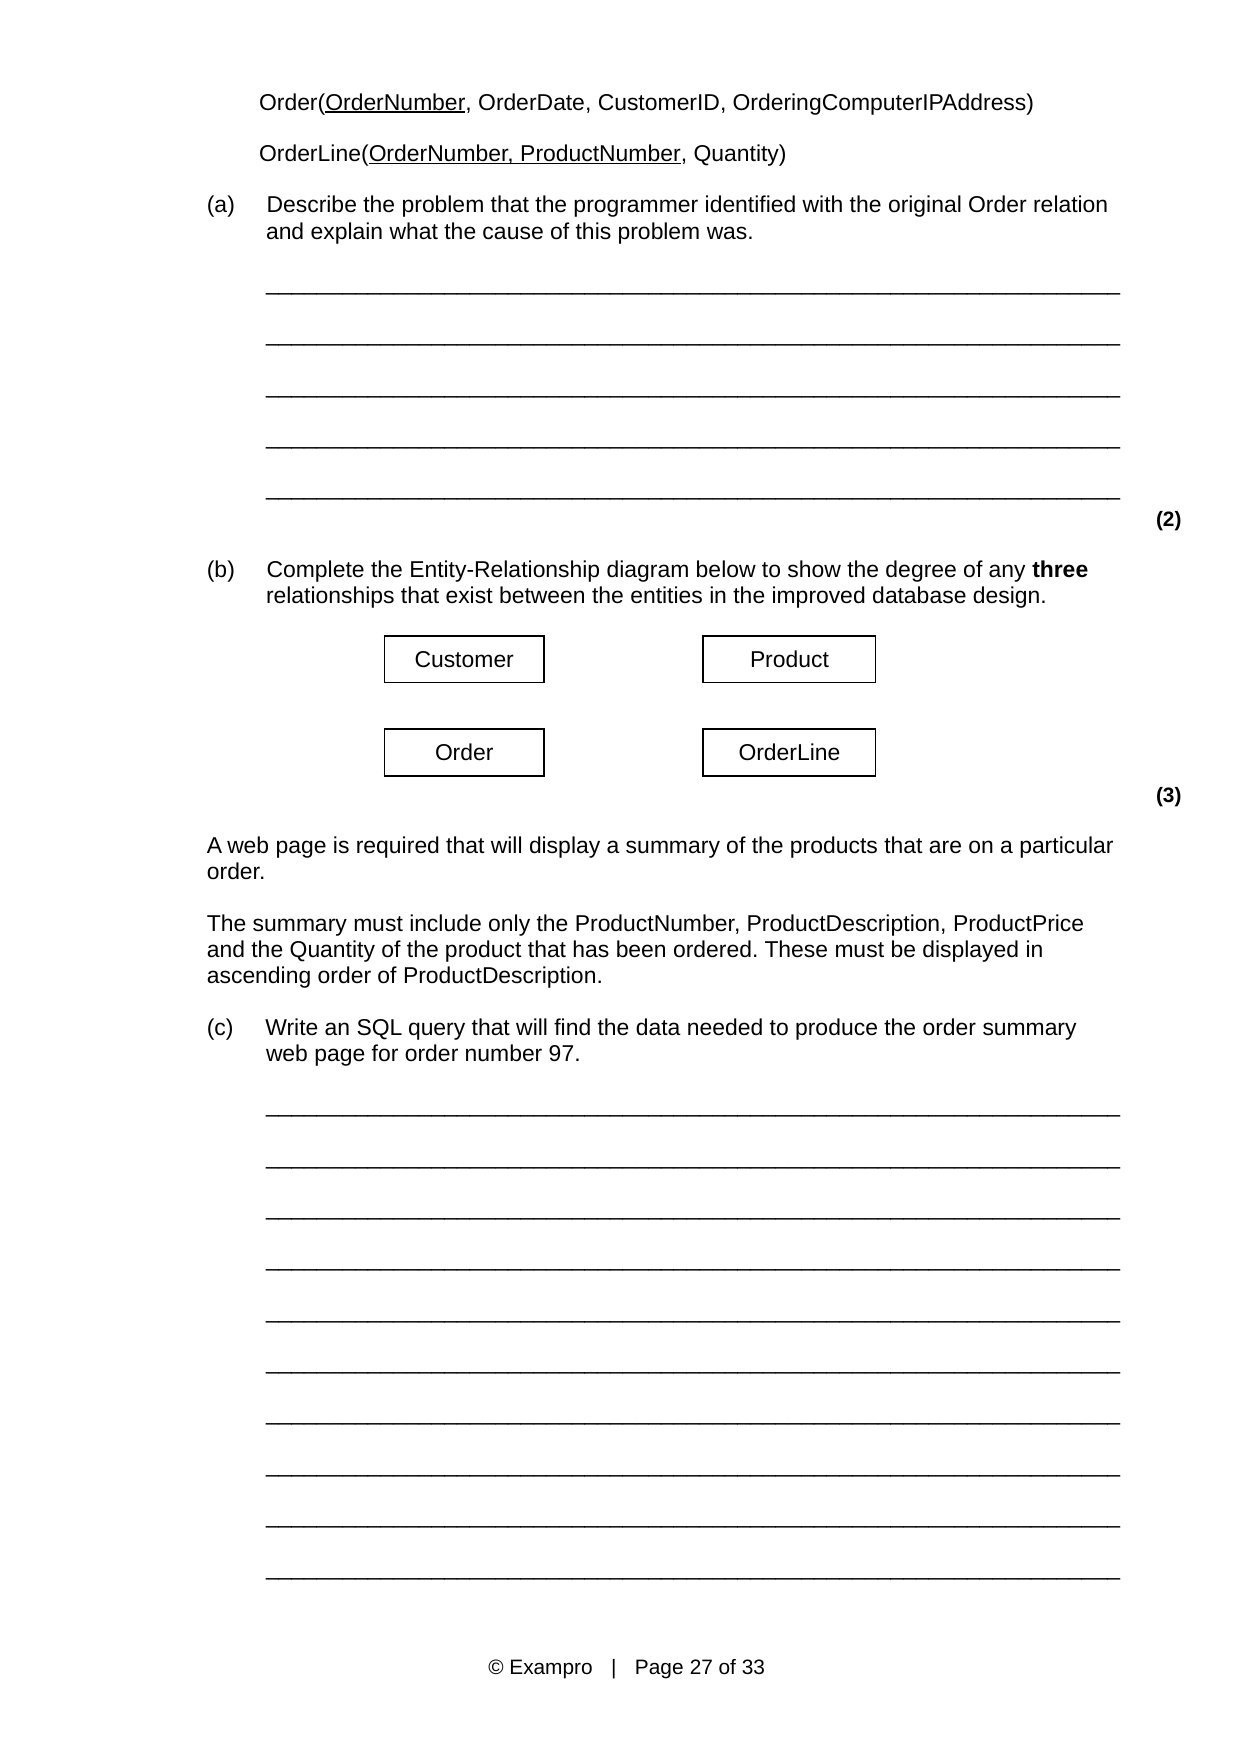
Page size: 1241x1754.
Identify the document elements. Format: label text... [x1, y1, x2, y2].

text ___________________________________________________________________ [266, 1143, 1122, 1169]
table_cell [703, 683, 875, 728]
text A web page is required that will display a summary of the products that are on a particular order. [207, 832, 1122, 884]
table_cell [544, 682, 703, 728]
text ___________________________________________________________________ [266, 1348, 1122, 1374]
text Order(OrderNumber, OrderDate, CustomerID, OrderingComputerIPAddress) [207, 88, 1122, 115]
text ___________________________________________________________________ [266, 1091, 1122, 1118]
table_header [545, 635, 702, 682]
table_cell [384, 683, 544, 728]
text ___________________________________________________________________ [266, 1297, 1122, 1323]
text ___________________________________________________________________ [266, 1553, 1122, 1580]
text (c) Write an SQL query that will find the data needed to produce the order summary web page for order number 97. [207, 1013, 1122, 1066]
text ___________________________________________________________________ [266, 423, 1122, 449]
text ___________________________________________________________________ [266, 1194, 1122, 1220]
text (3) [148, 783, 1181, 807]
text (a) Describe the problem that the programmer identified with the original Order relation and explain what the cause of this problem was. [207, 191, 1122, 244]
table_cell OrderLine [704, 730, 875, 775]
text (2) [148, 507, 1181, 531]
table_header Product [704, 637, 875, 682]
text ___________________________________________________________________ [266, 1451, 1122, 1477]
table_cell Order [385, 730, 543, 775]
text OrderLine(OrderNumber, ProductNumber, Quantity) [207, 140, 1122, 166]
text ___________________________________________________________________ [266, 474, 1122, 501]
table_cell [545, 728, 702, 775]
text ___________________________________________________________________ [266, 320, 1122, 347]
table_header Customer [385, 637, 543, 682]
text ___________________________________________________________________ [266, 269, 1122, 295]
text The summary must include only the ProductNumber, ProductDescription, ProductPrice and the Quantity of the product that has been ordered. These must be displayed in ascending order of ProductDescription. [207, 909, 1122, 988]
text ___________________________________________________________________ [266, 372, 1122, 398]
text (b) Complete the Entity-Relationship diagram below to show the degree of any three relationships that exist between the entities in the improved database design. [207, 556, 1122, 609]
text ___________________________________________________________________ [266, 1399, 1122, 1426]
text ___________________________________________________________________ [266, 1502, 1122, 1528]
text ___________________________________________________________________ [266, 1245, 1122, 1272]
